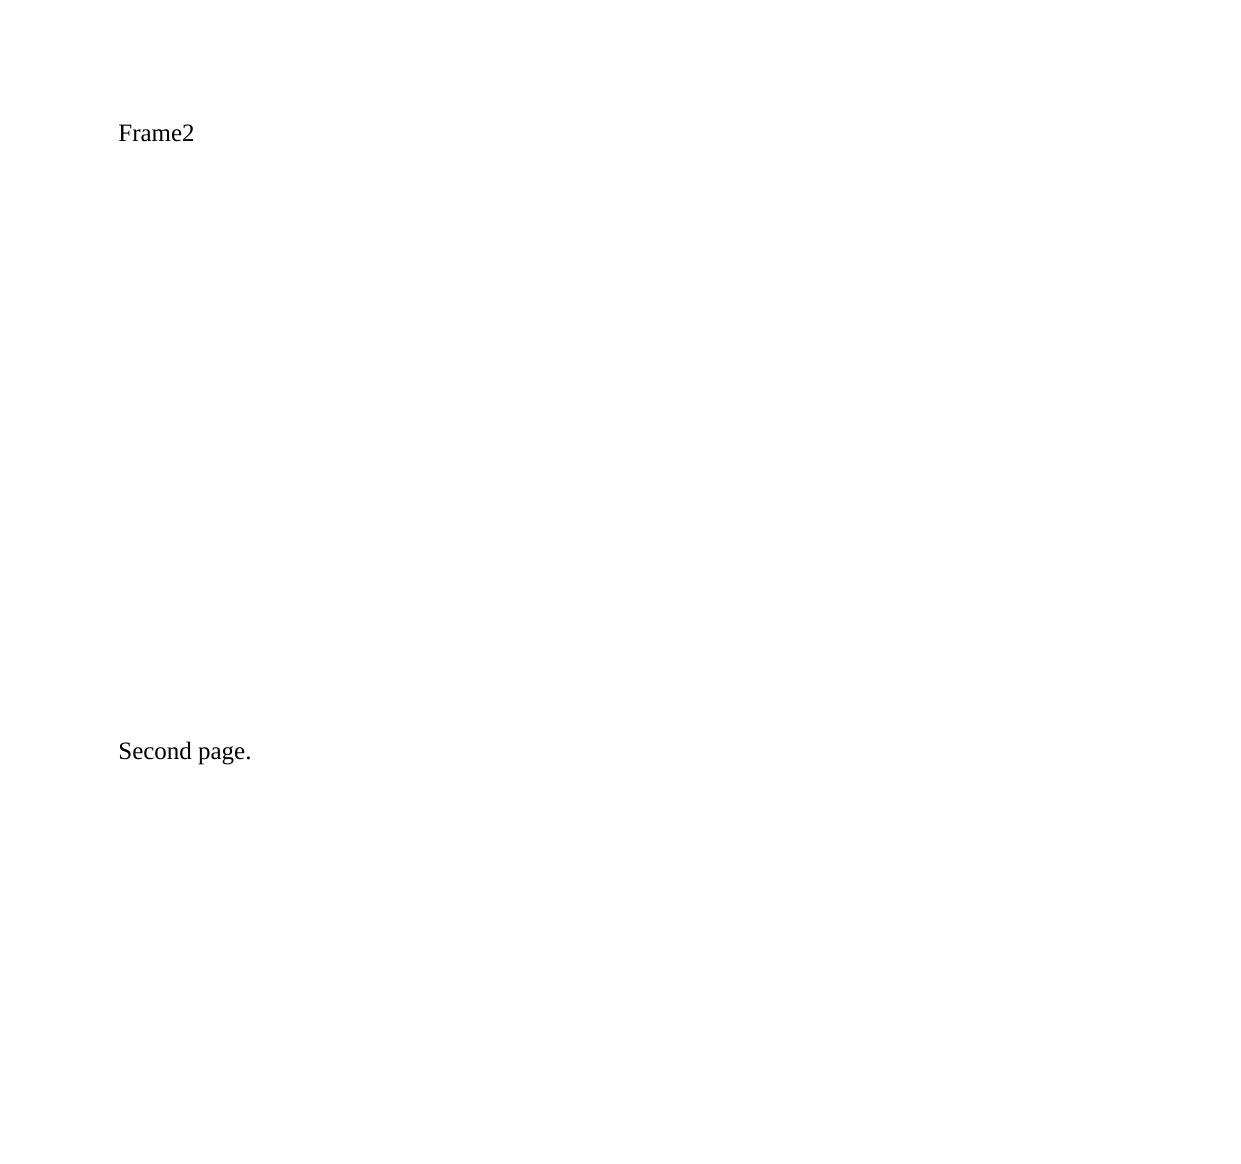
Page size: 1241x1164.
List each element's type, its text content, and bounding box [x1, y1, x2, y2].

text Frame2 [118, 118, 1122, 147]
text Second page. [118, 736, 1122, 765]
